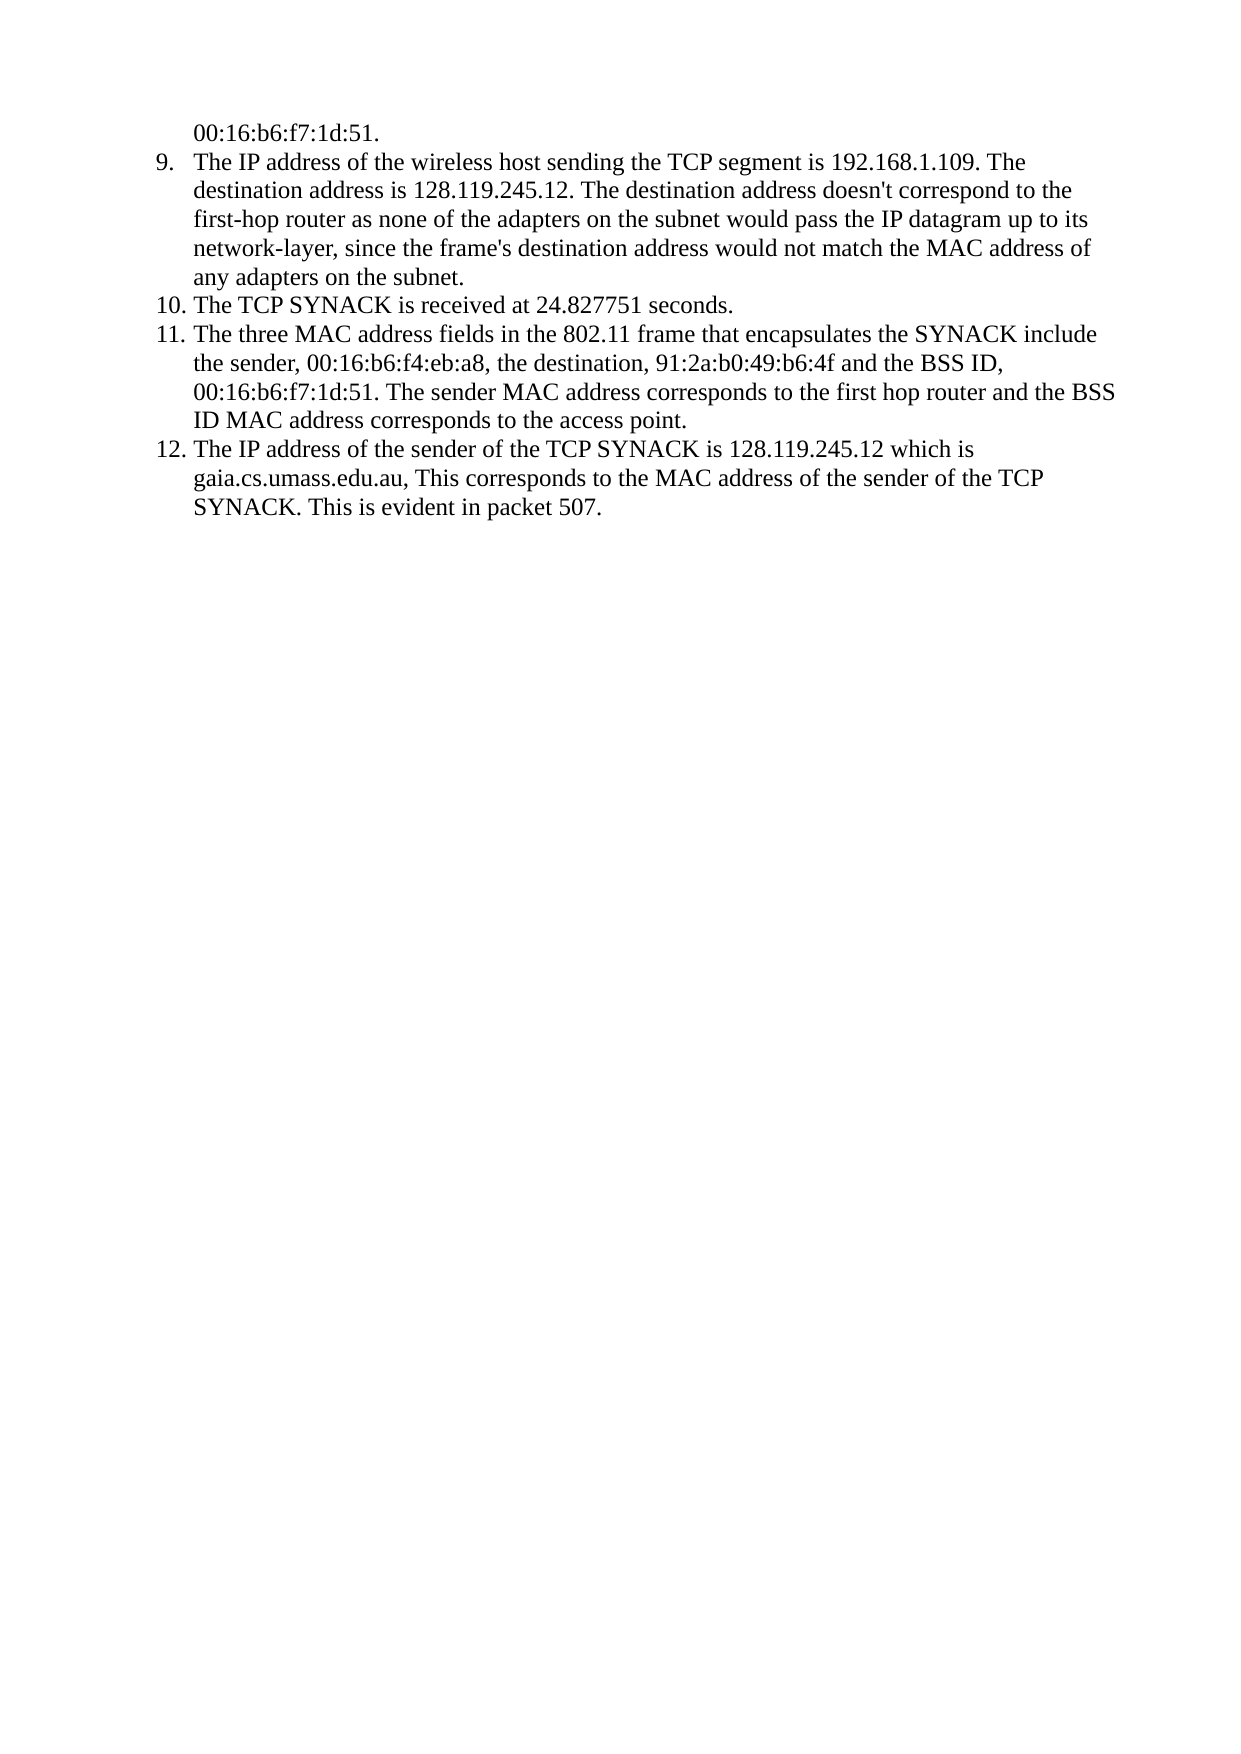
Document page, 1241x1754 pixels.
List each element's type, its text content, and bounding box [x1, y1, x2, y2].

list 00:16:b6:f7:1d:51. [156, 118, 1122, 147]
list The TCP SYNACK is received at 24.827751 seconds. [156, 291, 1122, 319]
list The IP address of the sender of the TCP SYNACK is 128.119.245.12 which is gaia.cs.umass.edu.au, This corresponds to the MAC address of the sender of the TCP SYNACK. This is evident in packet 507. [156, 434, 1122, 521]
list The three MAC address fields in the 802.11 frame that encapsulates the SYNACK include the sender, 00:16:b6:f4:eb:a8, the destination, 91:2a:b0:49:b6:4f and the BSS ID, 00:16:b6:f7:1d:51. The sender MAC address corresponds to the first hop router and the BSS ID MAC address corresponds to the access point. [156, 319, 1122, 434]
list The IP address of the wireless host sending the TCP segment is 192.168.1.109. The destination address is 128.119.245.12. The destination address doesn't correspond to the first-hop router as none of the adapters on the subnet would pass the IP datagram up to its network-layer, since the frame's destination address would not match the MAC address of any adapters on the subnet. [156, 147, 1122, 291]
